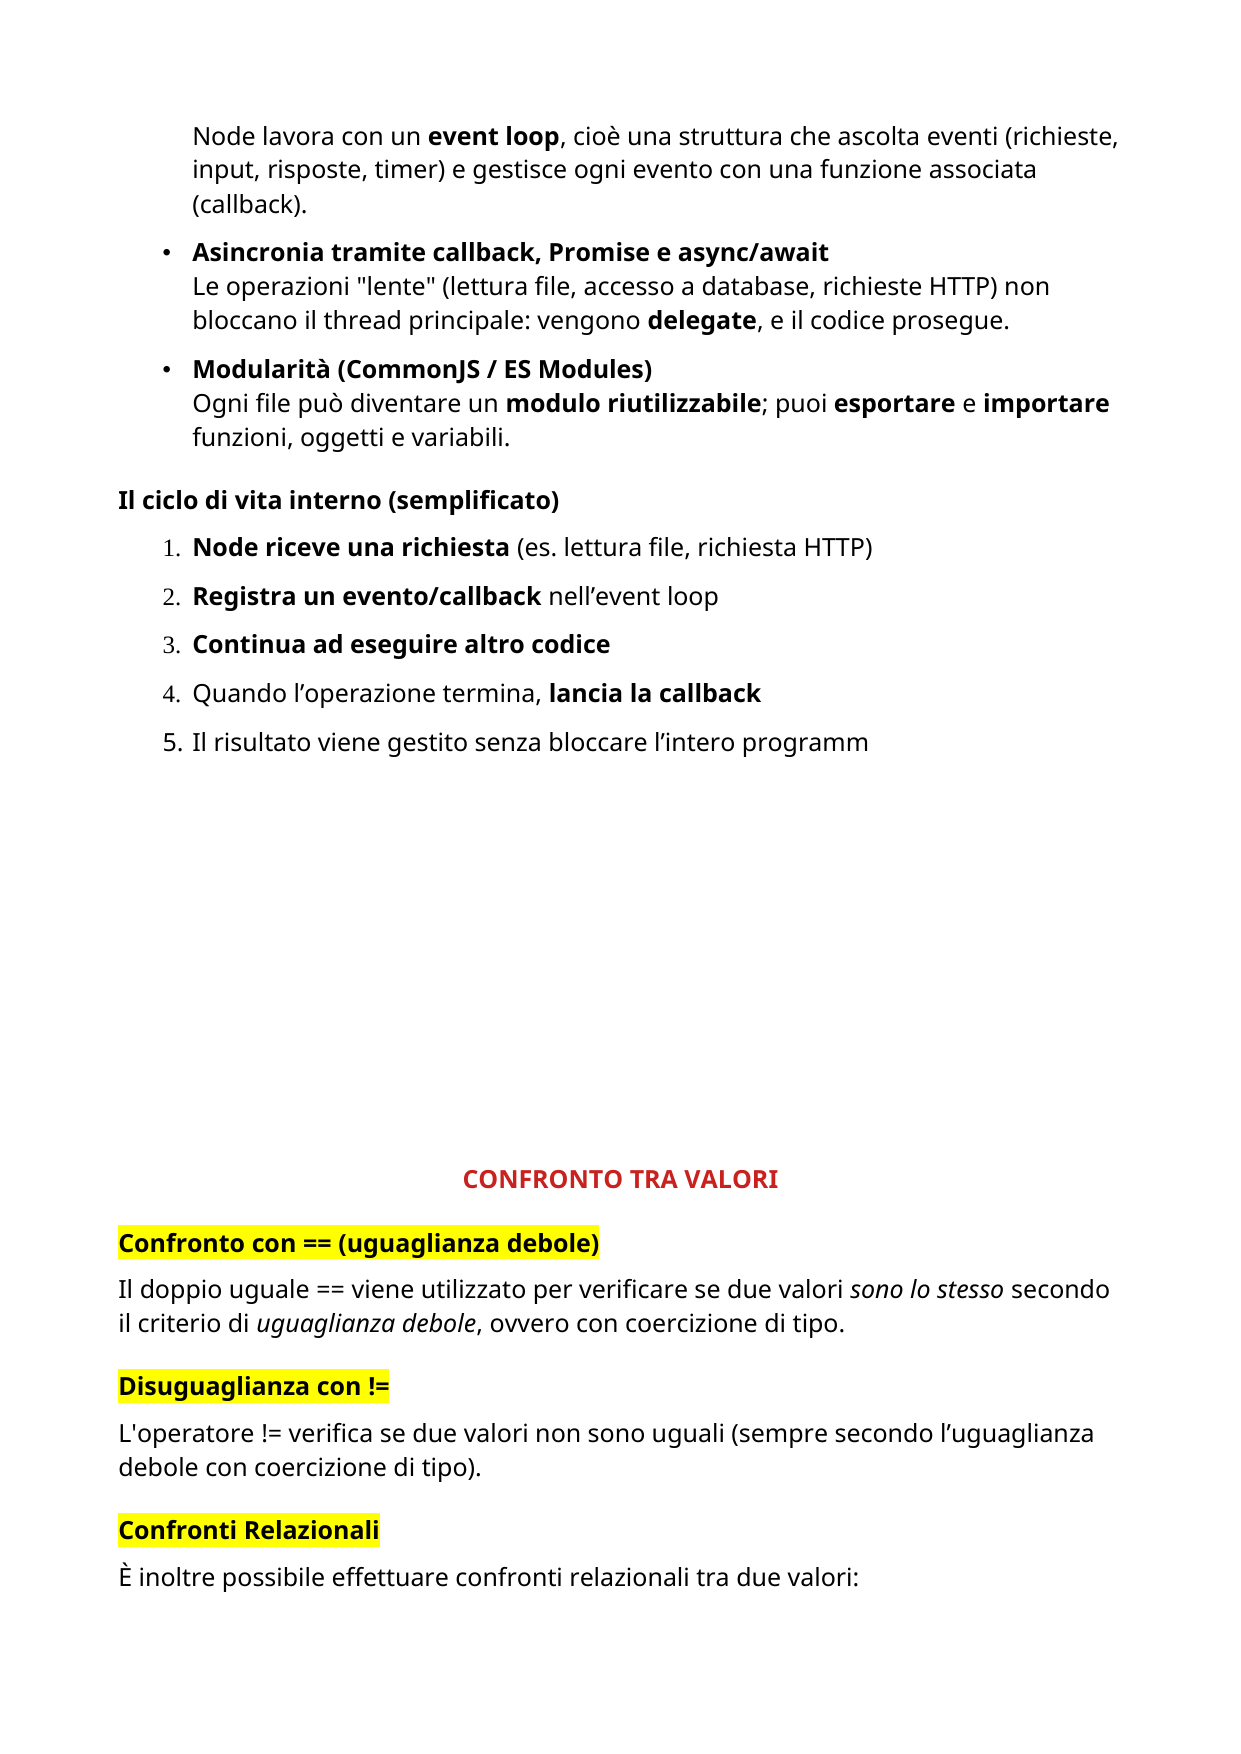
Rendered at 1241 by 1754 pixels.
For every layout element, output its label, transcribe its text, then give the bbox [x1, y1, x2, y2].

subtitle Disuguaglianza con != [118, 1369, 1122, 1403]
text CONFRONTO TRA VALORI [118, 1162, 1122, 1196]
list Node riceve una richiesta (es. lettura file, richiesta HTTP) [162, 529, 1122, 564]
subtitle Il ciclo di vita interno (semplificato) [118, 483, 1122, 517]
list Registra un evento/callback nell’event loop [162, 578, 1122, 612]
list Node lavora con un event loop, cioè una struttura che ascolta eventi (richieste, input, risposte, timer) e gestisce ogni evento con una funzione associata (callback). [162, 118, 1122, 220]
list Asincronia tramite callback, Promise e async/await Le operazioni "lente" (lettura file, accesso a database, richieste HTTP) non bloccano il thread principale: vengono delegate, e il codice prosegue. [162, 235, 1122, 337]
subtitle Confronto con == (uguaglianza debole) [118, 1225, 1122, 1259]
subtitle Confronti Relazionali [118, 1513, 1122, 1547]
text L'operatore != verifica se due valori non sono uguali (sempre secondo l’uguaglianza debole con coercizione di tipo). [118, 1416, 1122, 1484]
list Modularità (CommonJS / ES Modules) Ogni file può diventare un modulo riutilizzabile; puoi esportare e importare funzioni, oggetti e variabili. [162, 352, 1122, 454]
text Il doppio uguale == viene utilizzato per verificare se due valori sono lo stesso secondo il criterio di uguaglianza debole, ovvero con coercizione di tipo. [118, 1272, 1122, 1340]
list Quando l’operazione termina, lancia la callback [162, 676, 1122, 709]
list Continua ad eseguire altro codice [162, 627, 1122, 661]
list Il risultato viene gestito senza bloccare l’intero programm [162, 724, 1122, 758]
text È inoltre possibile effettuare confronti relazionali tra due valori: [118, 1559, 1122, 1593]
